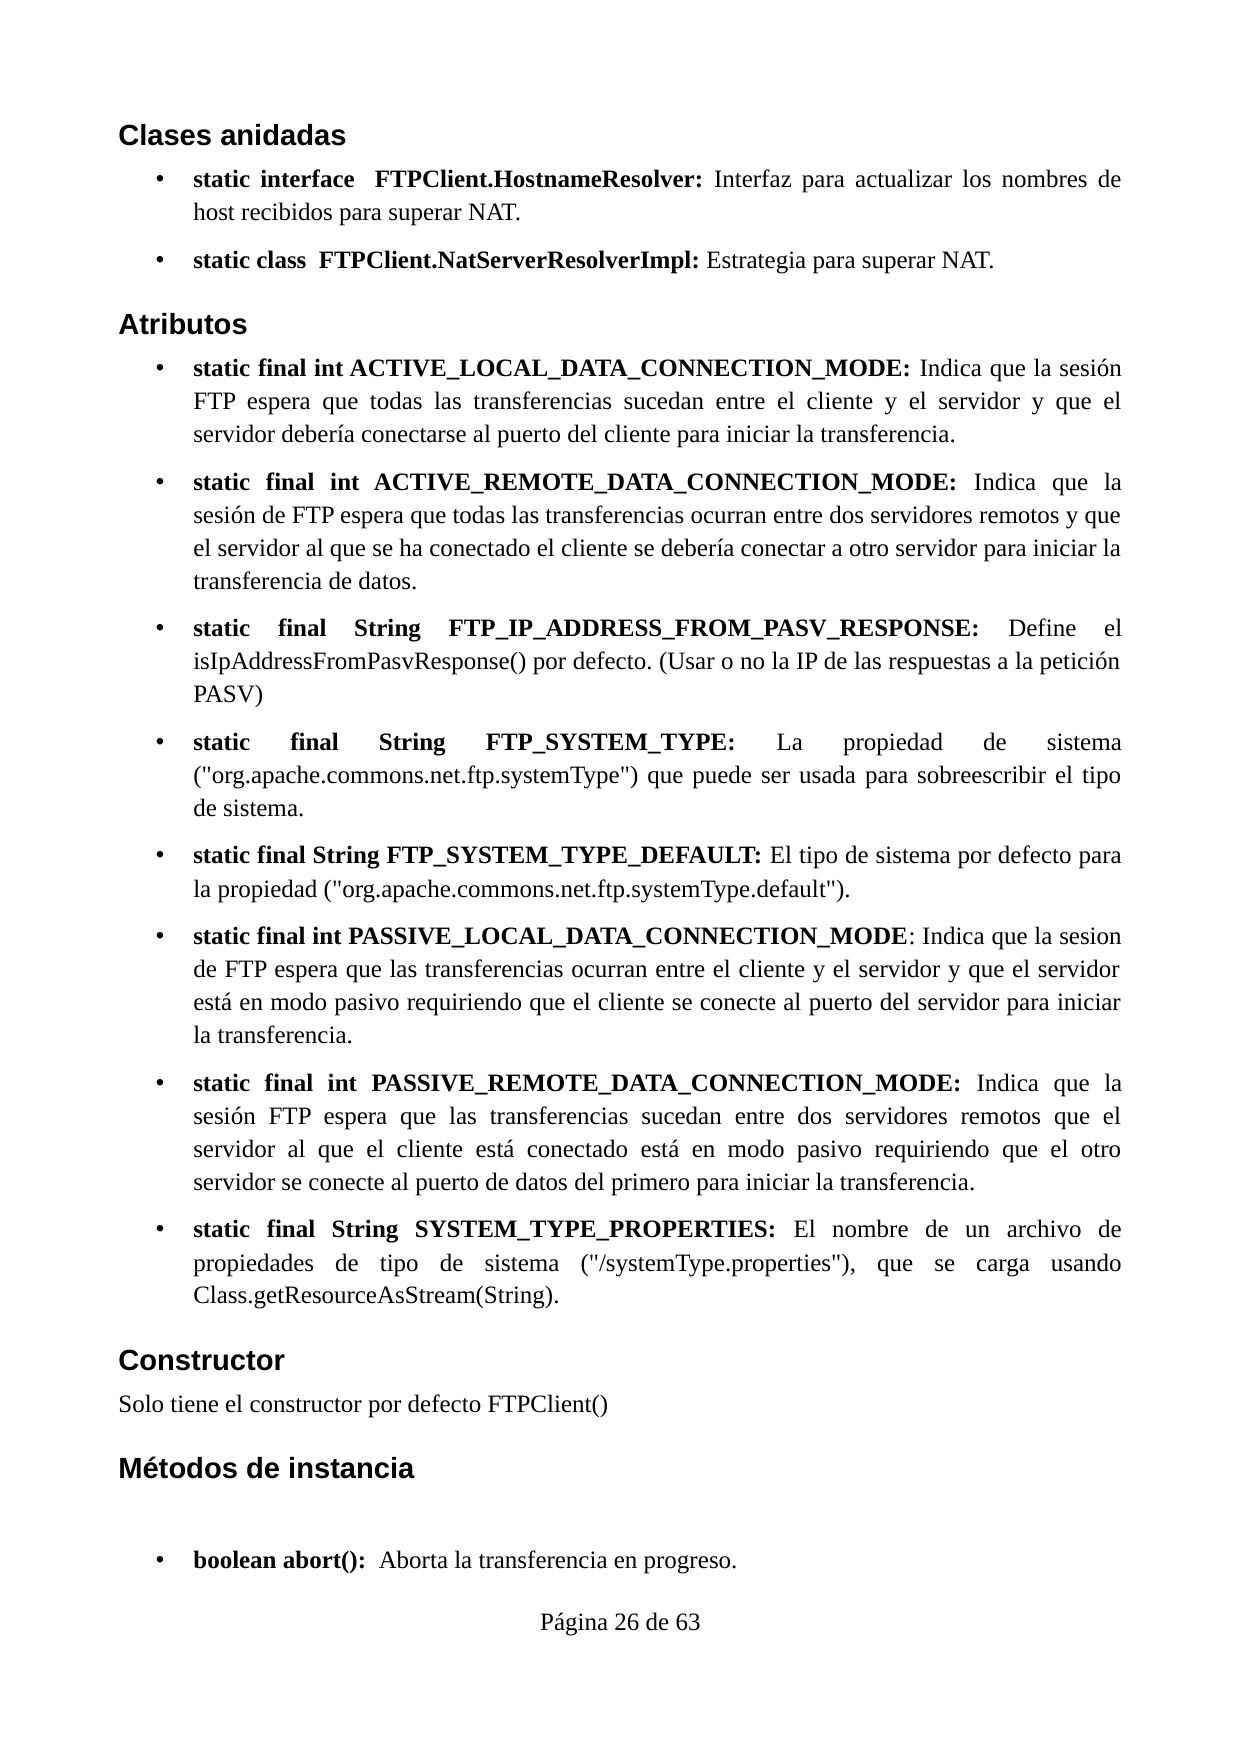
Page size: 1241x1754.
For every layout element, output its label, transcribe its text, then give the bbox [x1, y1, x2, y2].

list static interface FTPClient.HostnameResolver: Interfaz para actualizar los nombres de host recibidos para superar NAT. [156, 164, 1122, 226]
list static final String FTP_SYSTEM_TYPE_DEFAULT: El tipo de sistema por defecto para la propiedad ("org.apache.commons.net.ftp.systemType.default"). [156, 841, 1122, 902]
list static final String FTP_SYSTEM_TYPE: La propiedad de sistema ("org.apache.commons.net.ftp.systemType") que puede ser usada para sobreescribir el tipo de sistema. [156, 727, 1122, 822]
list static final int PASSIVE_LOCAL_DATA_CONNECTION_MODE: Indica que la sesion de FTP espera que las transferencias ocurran entre el cliente y el servidor y que el servidor está en modo pasivo requiriendo que el cliente se conecte al puerto del servidor para iniciar la transferencia. [156, 921, 1122, 1049]
subtitle Clases anidadas [118, 118, 1122, 152]
list static final int ACTIVE_REMOTE_DATA_CONNECTION_MODE: Indica que la sesión de FTP espera que todas las transferencias ocurran entre dos servidores remotos y que el servidor al que se ha conectado el cliente se debería conectar a otro servidor para iniciar la transferencia de datos. [156, 467, 1122, 594]
list static final int ACTIVE_LOCAL_DATA_CONNECTION_MODE: Indica que la sesión FTP espera que todas las transferencias sucedan entre el cliente y el servidor y que el servidor debería conectarse al puerto del cliente para iniciar la transferencia. [156, 353, 1122, 448]
list static final String SYSTEM_TYPE_PROPERTIES: El nombre de un archivo de propiedades de tipo de sistema ("/systemType.properties"), que se carga usando Class.getResourceAsStream(String). [156, 1214, 1122, 1309]
list boolean abort(): Aborta la transferencia en progreso. [156, 1545, 1122, 1573]
list static class FTPClient.NatServerResolverImpl: Estrategia para superar NAT. [156, 245, 1122, 273]
list static final String FTP_IP_ADDRESS_FROM_PASV_RESPONSE: Define el isIpAddressFromPasvResponse() por defecto. (Usar o no la IP de las respuestas a la petición PASV) [156, 613, 1122, 708]
text Solo tiene el constructor por defecto FTPClient() [118, 1389, 1122, 1418]
subtitle Constructor [118, 1343, 1122, 1376]
subtitle Atributos [118, 307, 1122, 341]
list static final int PASSIVE_REMOTE_DATA_CONNECTION_MODE: Indica que la sesión FTP espera que las transferencias sucedan entre dos servidores remotos que el servidor al que el cliente está conectado está en modo pasivo requiriendo que el otro servidor se conecte al puerto de datos del primero para iniciar la transferencia. [156, 1068, 1122, 1196]
subtitle Métodos de instancia [118, 1451, 1122, 1484]
